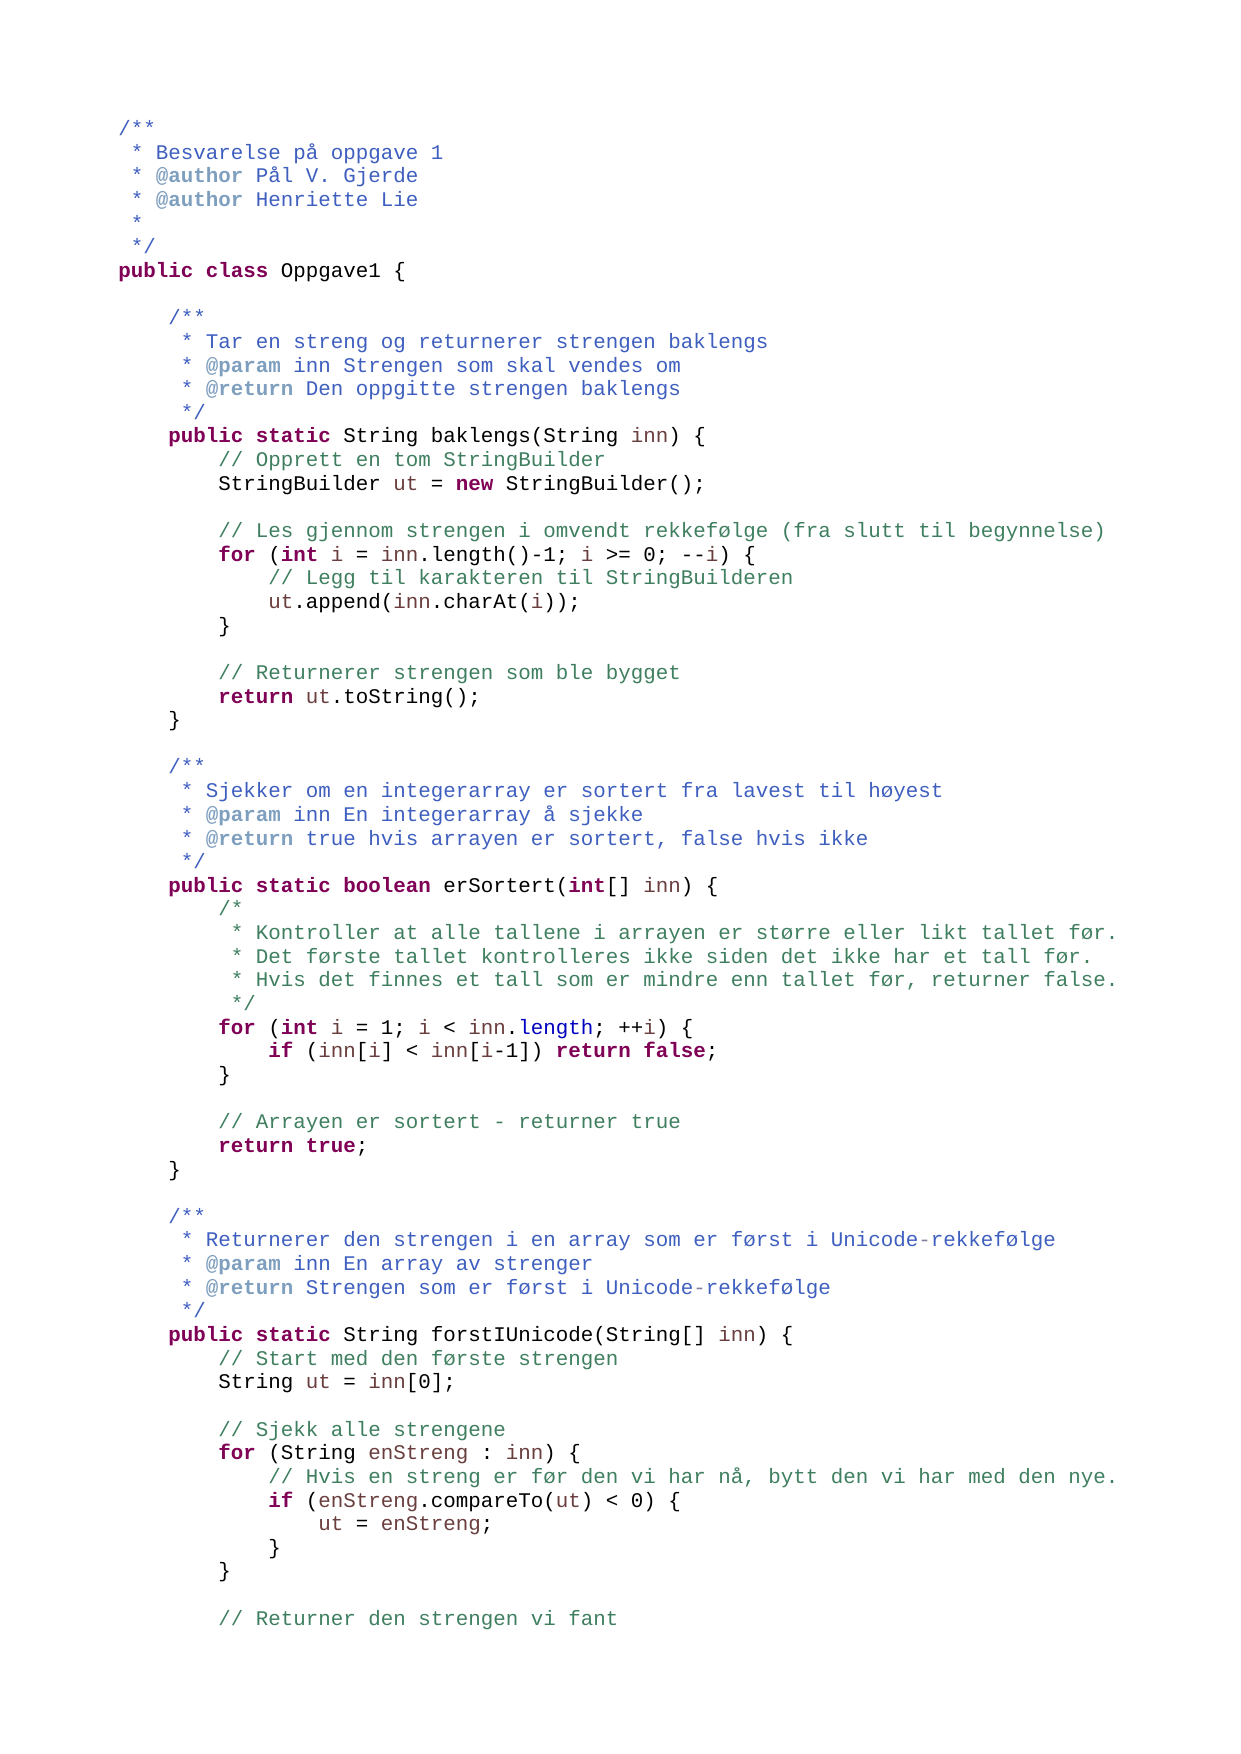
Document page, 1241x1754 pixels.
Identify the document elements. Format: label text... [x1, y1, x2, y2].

text * @return Den oppgitte strengen baklengs [118, 378, 1122, 402]
text /** [118, 307, 1122, 331]
text // Returner den strengen vi fant [118, 1608, 1122, 1631]
text } [118, 1537, 1122, 1561]
text /** [118, 1206, 1122, 1229]
text for (int i = 1; i < inn.length; ++i) { [118, 1017, 1122, 1040]
text } [118, 1561, 1122, 1584]
text * @author Pål V. Gjerde [118, 165, 1122, 189]
text /* [118, 898, 1122, 922]
text // Les gjennom strengen i omvendt rekkefølge (fra slutt til begynnelse) [118, 520, 1122, 544]
text * @param inn En array av strenger [118, 1253, 1122, 1277]
text return true; [118, 1135, 1122, 1158]
text * @return Strengen som er først i Unicode-rekkefølge [118, 1277, 1122, 1300]
text public static String baklengs(String inn) { [118, 426, 1122, 449]
text */ [118, 1300, 1122, 1324]
text // Legg til karakteren til StringBuilderen [118, 567, 1122, 591]
text */ [118, 236, 1122, 260]
text * Sjekker om en integerarray er sortert fra lavest til høyest [118, 780, 1122, 804]
text public static String forstIUnicode(String[] inn) { [118, 1324, 1122, 1348]
text */ [118, 402, 1122, 426]
text if (inn[i] < inn[i-1]) return false; [118, 1040, 1122, 1064]
text // Sjekk alle strengene [118, 1419, 1122, 1442]
text } [118, 615, 1122, 638]
text } [118, 709, 1122, 733]
text // Hvis en streng er før den vi har nå, bytt den vi har med den nye. [118, 1466, 1122, 1489]
text String ut = inn[0]; [118, 1371, 1122, 1395]
text StringBuilder ut = new StringBuilder(); [118, 473, 1122, 496]
text * @param inn En integerarray å sjekke [118, 804, 1122, 827]
text return ut.toString(); [118, 686, 1122, 709]
text public class Oppgave1 { [118, 260, 1122, 284]
text if (enStreng.compareTo(ut) < 0) { [118, 1489, 1122, 1513]
text * @author Henriette Lie [118, 189, 1122, 213]
text ut = enStreng; [118, 1513, 1122, 1537]
text // Start med den første strengen [118, 1348, 1122, 1371]
text /** [118, 757, 1122, 780]
text public static boolean erSortert(int[] inn) { [118, 875, 1122, 898]
text * Det første tallet kontrolleres ikke siden det ikke har et tall før. [118, 946, 1122, 969]
text */ [118, 851, 1122, 875]
text * Kontroller at alle tallene i arrayen er større eller likt tallet før. [118, 922, 1122, 946]
text for (int i = inn.length()-1; i >= 0; --i) { [118, 544, 1122, 567]
text // Opprett en tom StringBuilder [118, 449, 1122, 473]
text /** [118, 118, 1122, 142]
text // Arrayen er sortert - returner true [118, 1111, 1122, 1135]
text // Returnerer strengen som ble bygget [118, 662, 1122, 686]
text ut.append(inn.charAt(i)); [118, 591, 1122, 615]
text * @param inn Strengen som skal vendes om [118, 354, 1122, 378]
text * Tar en streng og returnerer strengen baklengs [118, 331, 1122, 354]
text */ [118, 993, 1122, 1017]
text * @return true hvis arrayen er sortert, false hvis ikke [118, 827, 1122, 851]
text * [118, 213, 1122, 236]
text } [118, 1064, 1122, 1088]
text * Hvis det finnes et tall som er mindre enn tallet før, returner false. [118, 969, 1122, 993]
text * Returnerer den strengen i en array som er først i Unicode-rekkefølge [118, 1229, 1122, 1253]
text } [118, 1158, 1122, 1182]
text for (String enStreng : inn) { [118, 1442, 1122, 1466]
text * Besvarelse på oppgave 1 [118, 142, 1122, 165]
